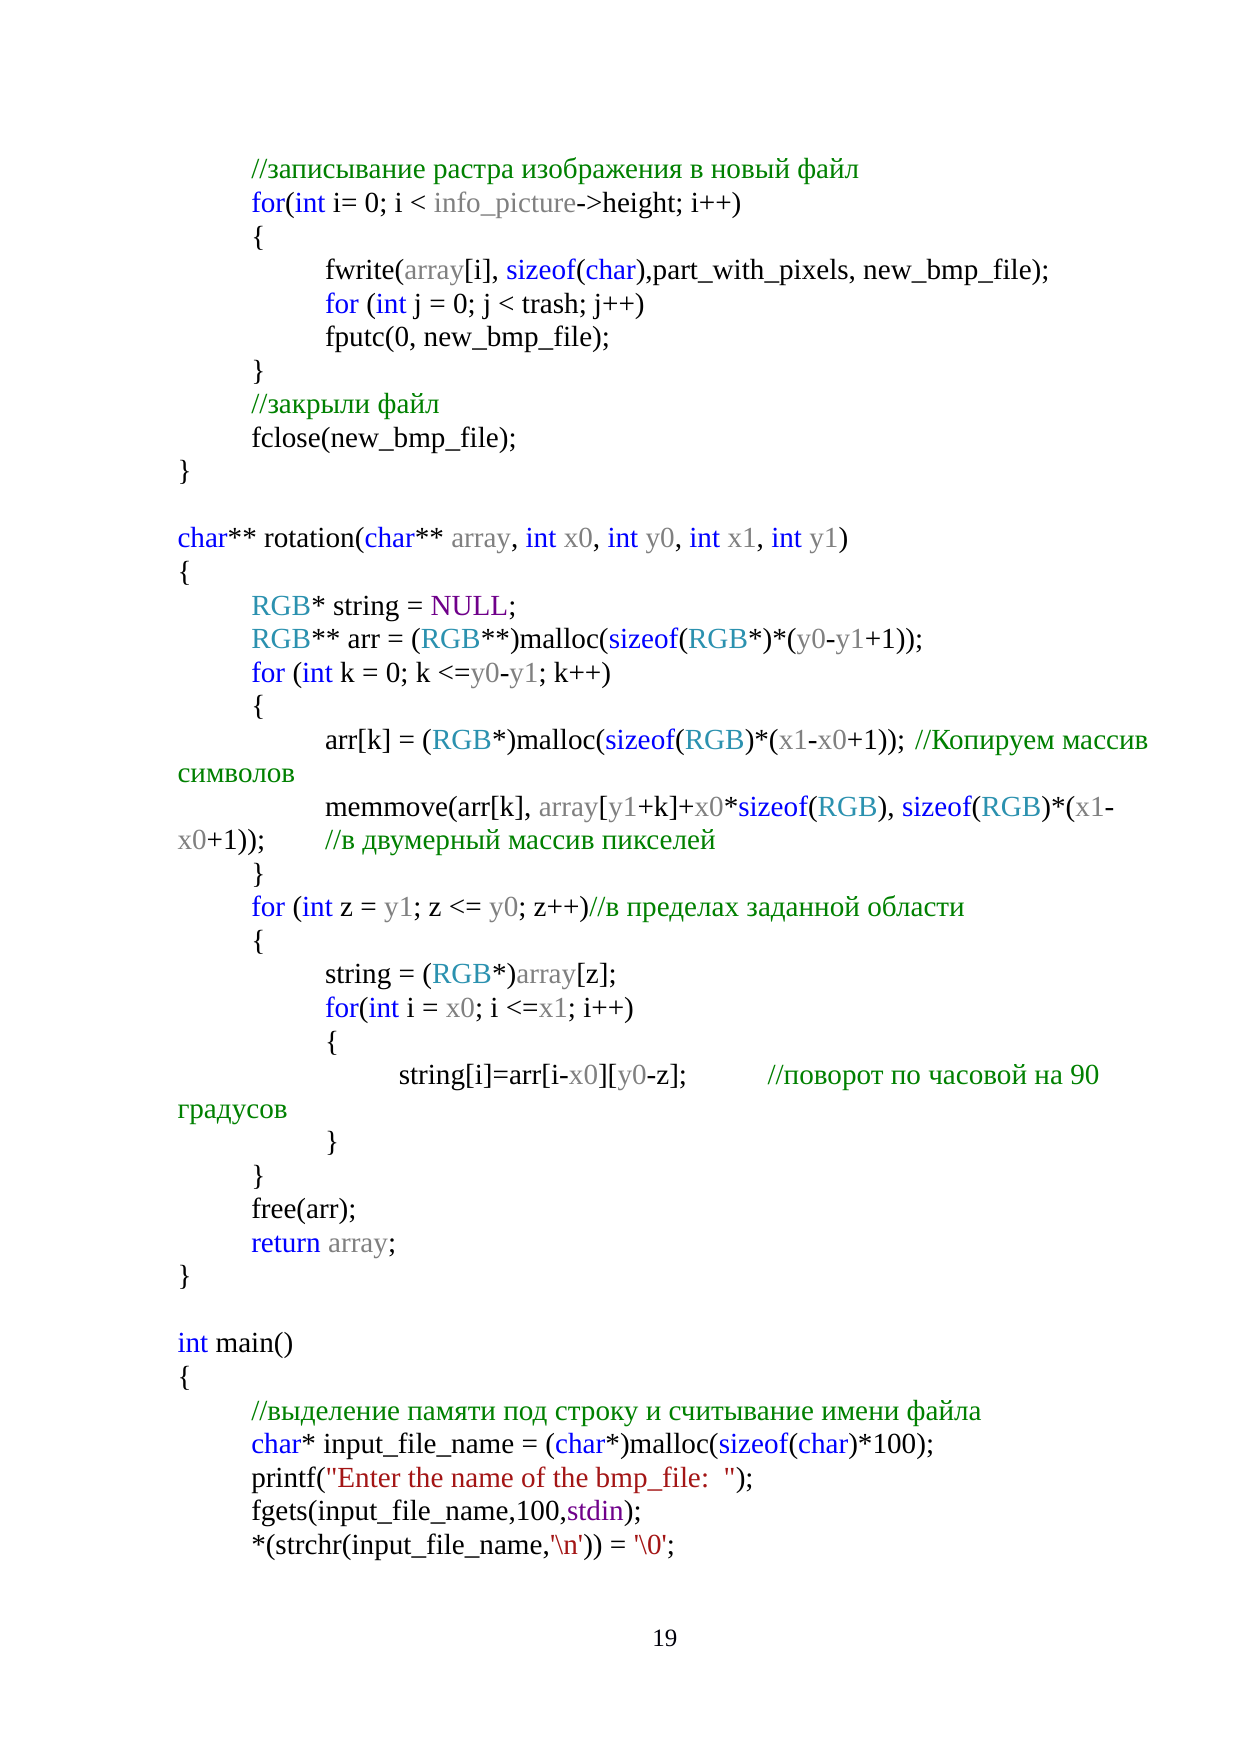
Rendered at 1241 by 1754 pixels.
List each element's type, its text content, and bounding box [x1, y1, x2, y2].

text arr[k] = (RGB*)malloc(sizeof(RGB)*(x1-x0+1)); //Копируем массив символов [177, 722, 1152, 789]
text for (int j = 0; j < trash; j++) [177, 286, 1152, 319]
text printf("Enter the name of the bmp_file: "); [177, 1460, 1152, 1493]
text for (int k = 0; k <=y0-y1; k++) [177, 655, 1152, 688]
text fwrite(array[i], sizeof(char),part_with_pixels, new_bmp_file); [177, 252, 1152, 286]
text } [177, 353, 1152, 386]
text memmove(arr[k], array[y1+k]+x0*sizeof(RGB), sizeof(RGB)*(x1-x0+1)); //в двумерный массив пикселей [177, 789, 1152, 856]
text } [177, 1124, 1152, 1158]
text *(strchr(input_file_name,'\n')) = '\0'; [177, 1527, 1152, 1560]
text } [177, 1258, 1152, 1292]
text string = (RGB*)array[z]; [177, 957, 1152, 990]
text } [177, 856, 1152, 889]
text fgets(input_file_name,100,stdin); [177, 1493, 1152, 1527]
text { [177, 1359, 1152, 1393]
text //выделение памяти под строку и считывание имени файла [177, 1393, 1152, 1426]
text { [177, 688, 1152, 722]
text for(int i = x0; i <=x1; i++) [177, 990, 1152, 1024]
text fclose(new_bmp_file); [177, 420, 1152, 453]
text free(arr); [177, 1191, 1152, 1225]
text char** rotation(char** array, int x0, int y0, int x1, int y1) [177, 521, 1152, 554]
text } [177, 453, 1152, 487]
text RGB** arr = (RGB**)malloc(sizeof(RGB*)*(y0-y1+1)); [177, 621, 1152, 655]
text } [177, 1158, 1152, 1191]
text { [177, 554, 1152, 588]
text //закрыли файл [177, 386, 1152, 420]
text //записывание растра изображения в новый файл [177, 152, 1152, 185]
text { [177, 219, 1152, 252]
text RGB* string = NULL; [177, 588, 1152, 621]
text int main() [177, 1326, 1152, 1359]
text { [177, 923, 1152, 957]
text char* input_file_name = (char*)malloc(sizeof(char)*100); [177, 1426, 1152, 1460]
text for (int z = y1; z <= y0; z++)//в пределах заданной области [177, 889, 1152, 923]
text return array; [177, 1225, 1152, 1258]
text { [177, 1024, 1152, 1057]
text for(int i= 0; i < info_picture->height; i++) [177, 185, 1152, 219]
text fputc(0, new_bmp_file); [177, 319, 1152, 353]
text string[i]=arr[i-x0][y0-z]; //поворот по часовой на 90 градусов [177, 1057, 1152, 1124]
